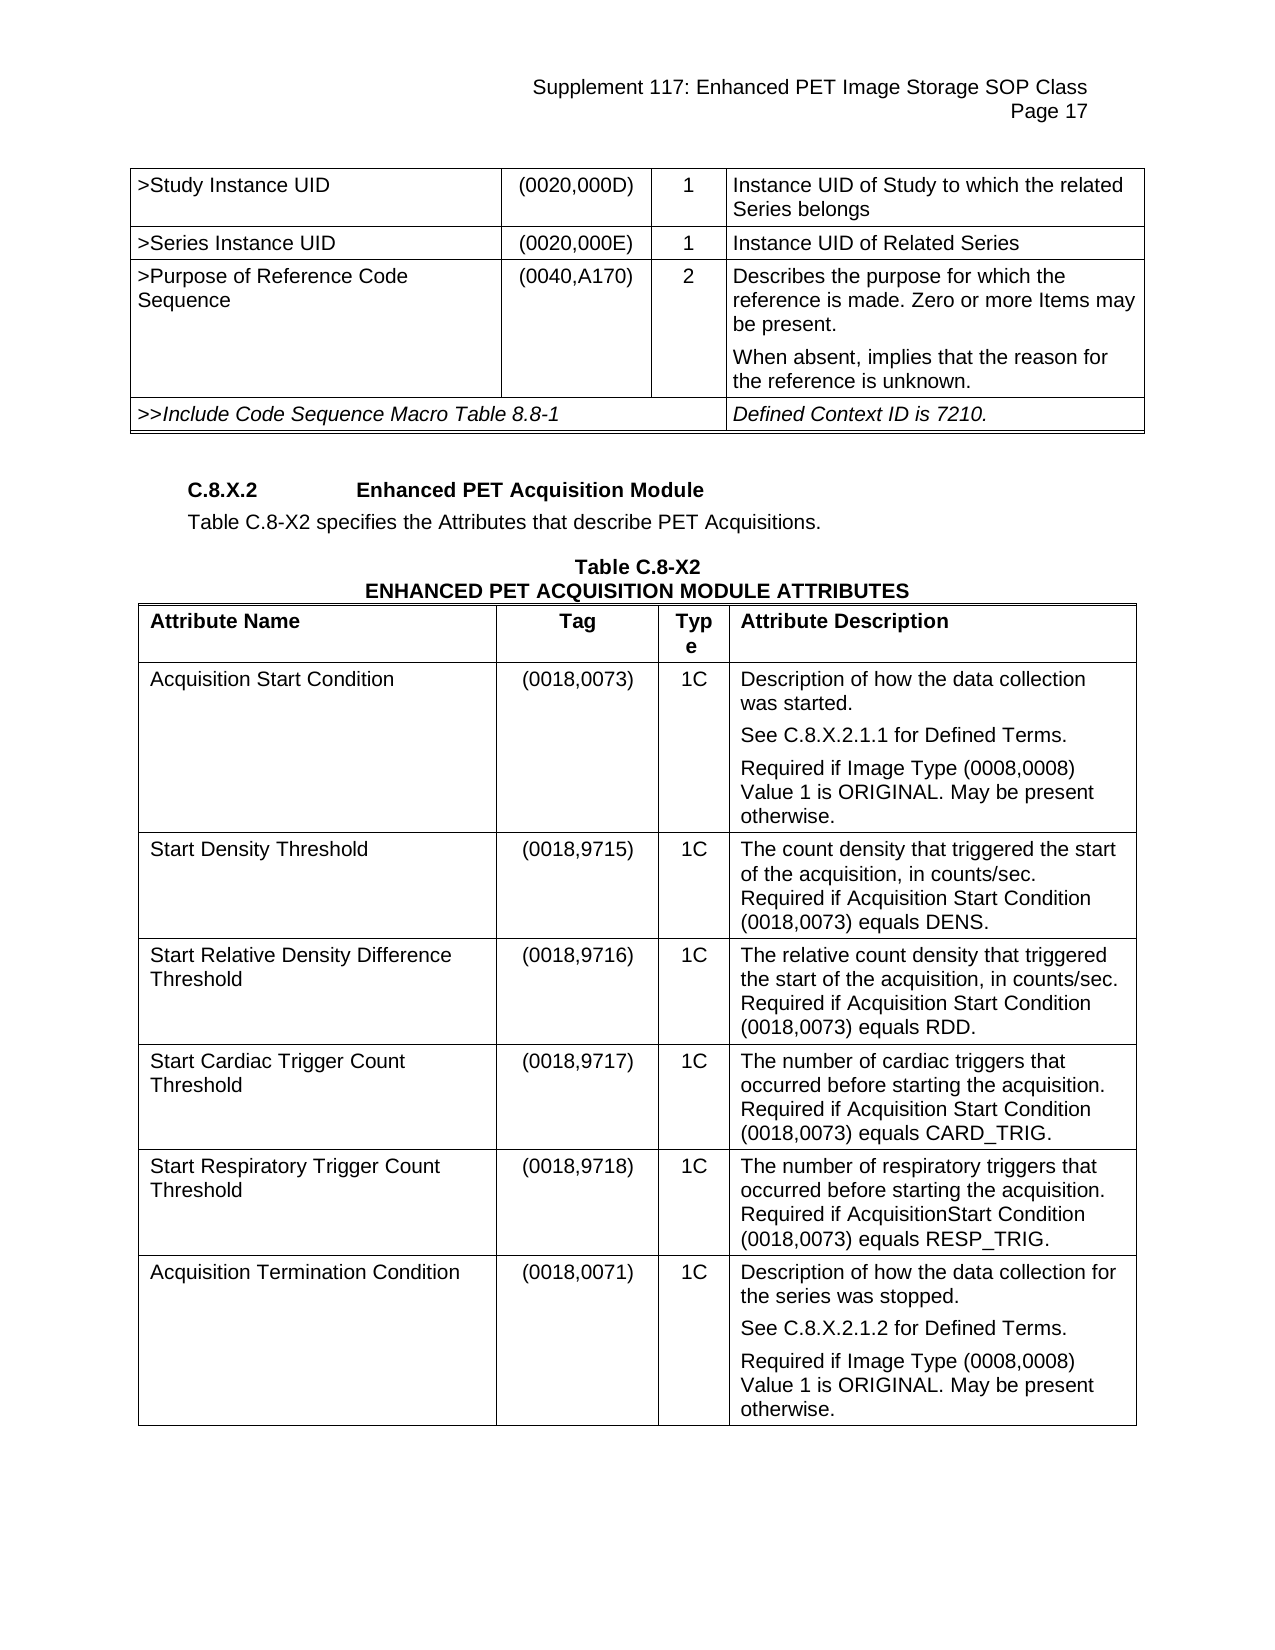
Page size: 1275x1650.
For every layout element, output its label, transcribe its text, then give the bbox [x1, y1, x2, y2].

table_cell >Purpose of Reference Code Sequence [131, 260, 501, 397]
table_cell (0018,0073) [497, 663, 658, 832]
table_cell Start Cardiac Trigger Count Threshold [139, 1045, 496, 1149]
table_cell Start Relative Density Difference Threshold [139, 939, 496, 1043]
table_cell 2 [652, 260, 726, 397]
table_cell (0018,9715) [497, 833, 658, 938]
table_cell 1 [652, 169, 726, 226]
table_cell The number of cardiac triggers that occurred before starting the acquisition. Required if Acquisition Start Condition (0018,0073) equals CARD_TRIG. [730, 1045, 1136, 1149]
table_cell Description of how the data collection was started. See C.8.X.2.1.1 for Defined Terms. Required if Image Type (0008,0008) Value 1 is ORIGINAL. May be present otherwise. [730, 663, 1136, 832]
table_cell 1C [659, 1045, 729, 1149]
table_cell Start Density Threshold [139, 833, 496, 938]
table_cell 1C [659, 1256, 729, 1425]
text Table C.8-X2 specifies the Attributes that describe PET Acquisitions. [187, 510, 1088, 534]
table_cell 1 [652, 227, 726, 259]
table_cell >Series Instance UID [131, 227, 501, 259]
table_cell 1C [659, 833, 729, 938]
table_cell Instance UID of Related Series [727, 227, 1144, 259]
table_cell (0020,000D) [502, 169, 651, 226]
table_cell >>Include Code Sequence Macro Table 8.8-1 [131, 398, 726, 430]
table_cell (0018,9718) [497, 1150, 658, 1255]
table_cell Acquisition Termination Condition [139, 1256, 496, 1425]
table_cell 1C [659, 663, 729, 832]
table_cell Acquisition Start Condition [139, 663, 496, 832]
subtitle C.8.X.2 Enhanced PET Acquisition Module [187, 478, 1088, 502]
table_cell The number of respiratory triggers that occurred before starting the acquisition. Required if AcquisitionStart Condition (0018,0073) equals RESP_TRIG. [730, 1150, 1136, 1255]
title Table C.8-X2 ENHANCED PET ACQUISITION MODULE ATTRIBUTES [187, 555, 1088, 603]
table_cell The relative count density that triggered the start of the acquisition, in counts/sec. Required if Acquisition Start Condition (0018,0073) equals RDD. [730, 939, 1136, 1043]
table_header Attribute Name [139, 606, 496, 662]
table_cell (0040,A170) [502, 260, 651, 397]
table_cell Describes the purpose for which the reference is made. Zero or more Items may be present. When absent, implies that the reason for the reference is unknown. [727, 260, 1144, 397]
table_cell >Study Instance UID [131, 169, 501, 226]
table_header Type [659, 606, 729, 662]
table_cell Description of how the data collection for the series was stopped. See C.8.X.2.1.2 for Defined Terms. Required if Image Type (0008,0008) Value 1 is ORIGINAL. May be present otherwise. [730, 1256, 1136, 1425]
table_cell (0018,9716) [497, 939, 658, 1043]
table_cell 1C [659, 1150, 729, 1255]
table_cell Instance UID of Study to which the related Series belongs [727, 169, 1144, 226]
table_header Attribute Description [730, 606, 1136, 662]
table_cell (0018,0071) [497, 1256, 658, 1425]
table_cell (0020,000E) [502, 227, 651, 259]
table_cell 1C [659, 939, 729, 1043]
table_cell Defined Context ID is 7210. [727, 398, 1144, 430]
table_cell (0018,9717) [497, 1045, 658, 1149]
table_header Tag [497, 606, 658, 662]
table_cell Start Respiratory Trigger Count Threshold [139, 1150, 496, 1255]
table_cell The count density that triggered the start of the acquisition, in counts/sec. Required if Acquisition Start Condition (0018,0073) equals DENS. [730, 833, 1136, 938]
